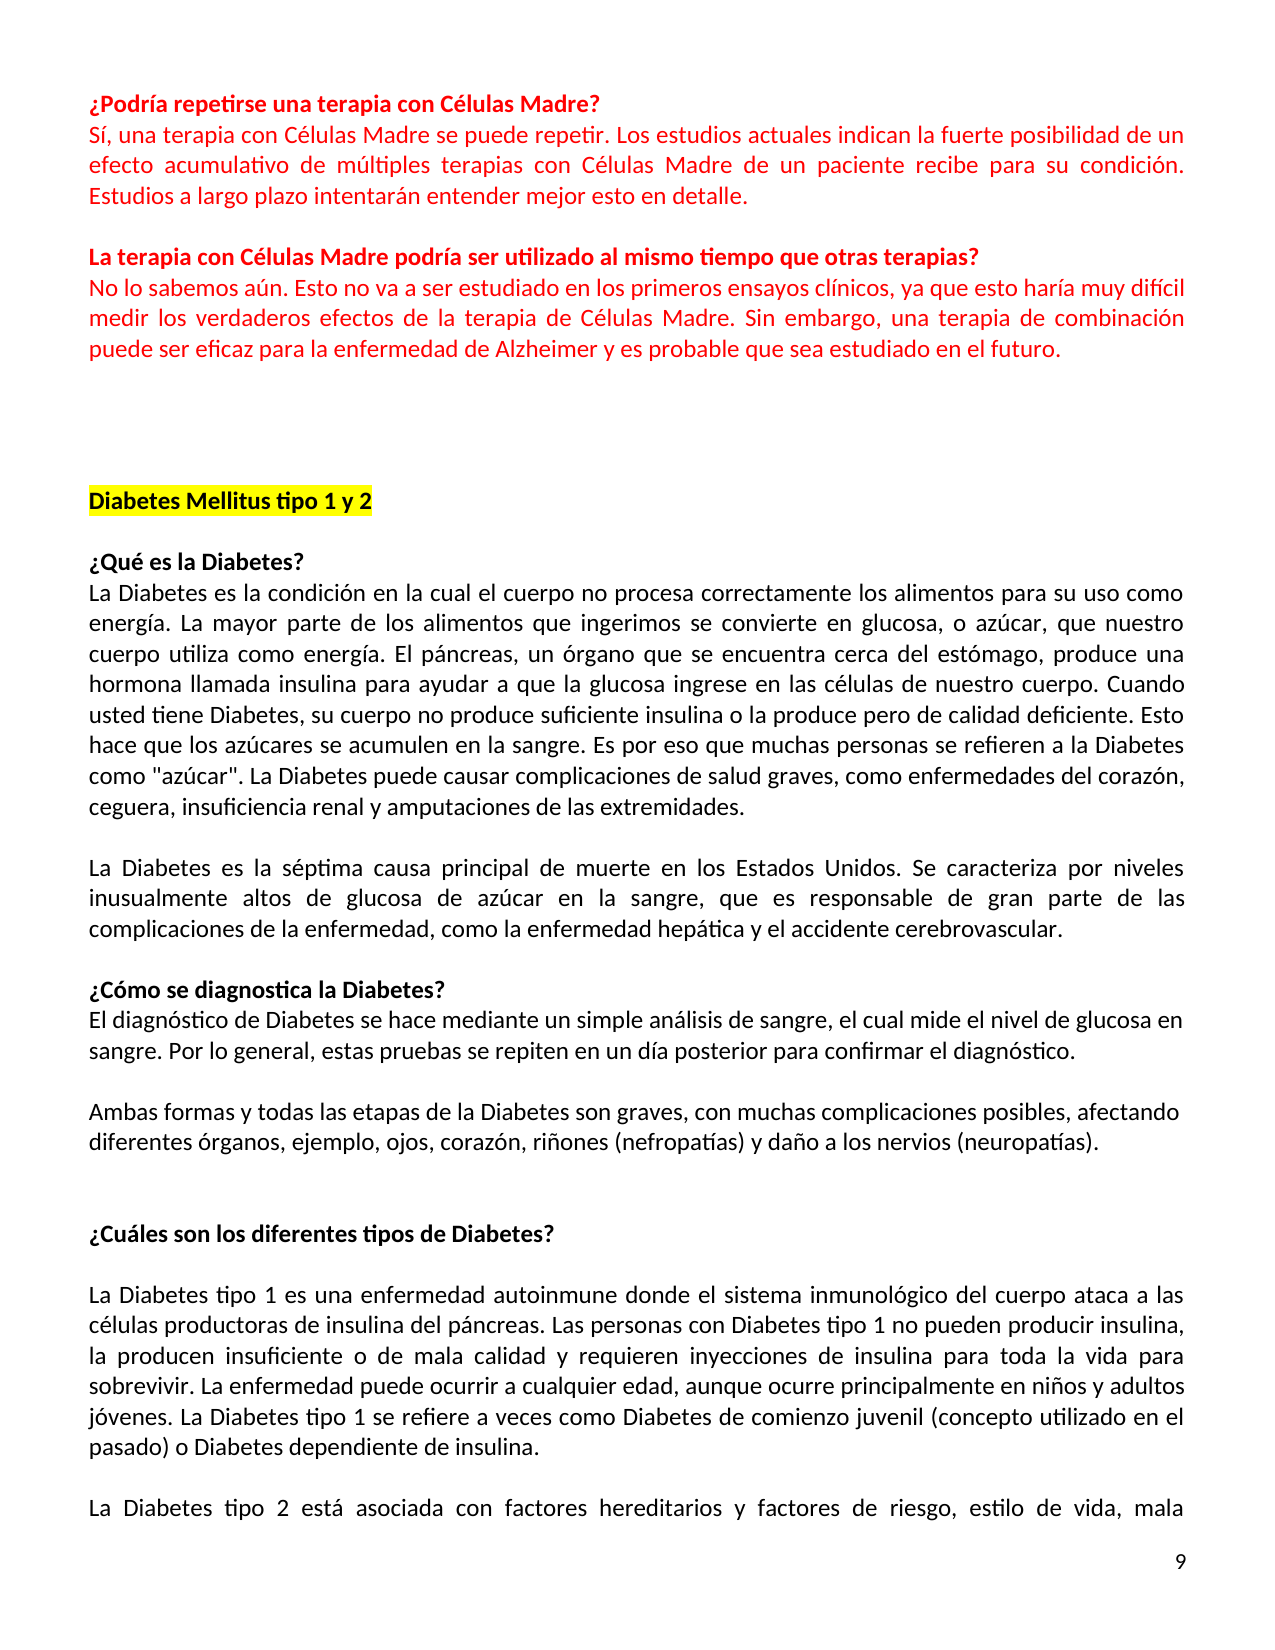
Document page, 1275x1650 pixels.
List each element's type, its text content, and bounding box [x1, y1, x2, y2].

text La Diabetes tipo 1 es una enfermedad autoinmune donde el sistema inmunológico del cuerpo ataca a las células productoras de insulina del páncreas. Las personas con Diabetes tipo 1 no pueden producir insulina, la producen insuficiente o de mala calidad y requieren inyecciones de insulina para toda la vida para sobrevivir. La enfermedad puede ocurrir a cualquier edad, aunque ocurre principalmente en niños y adultos jóvenes. La Diabetes tipo 1 se refiere a veces como Diabetes de comienzo juvenil (concepto utilizado en el pasado) o Diabetes dependiente de insulina. [89, 1248, 1186, 1462]
text ¿Qué es la Diabetes? [89, 546, 1186, 577]
text La Diabetes tipo 2 está asociada con factores hereditarios y factores de riesgo, estilo de vida, mala [89, 1462, 1186, 1523]
text La Diabetes es la condición en la cual el cuerpo no procesa correctamente los alimentos para su uso como energía. La mayor parte de los alimentos que ingerimos se convierte en glucosa, o azúcar, que nuestro cuerpo utiliza como energía. El páncreas, un órgano que se encuentra cerca del estómago, produce una hormona llamada insulina para ayudar a que la glucosa ingrese en las células de nuestro cuerpo. Cuando usted tiene Diabetes, su cuerpo no produce suficiente insulina o la produce pero de calidad deficiente. Esto hace que los azúcares se acumulen en la sangre. Es por eso que muchas personas se refieren a la Diabetes como "azúcar". La Diabetes puede causar complicaciones de salud graves, como enfermedades del corazón, ceguera, insuficiencia renal y amputaciones de las extremidades. [89, 577, 1186, 821]
text Diabetes Mellitus tipo 1 y 2 [89, 485, 1186, 516]
text La terapia con Células Madre podría ser utilizado al mismo tiempo que otras terapias? [89, 241, 1186, 272]
text ¿Podría repetirse una terapia con Células Madre? [89, 89, 1186, 119]
text No lo sabemos aún. Esto no va a ser estudiado en los primeros ensayos clínicos, ya que esto haría muy difícil medir los verdaderos efectos de la terapia de Células Madre. Sin embargo, una terapia de combinación puede ser eficaz para la enfermedad de Alzheimer y es probable que sea estudiado en el futuro. [89, 272, 1186, 363]
text Sí, una terapia con Células Madre se puede repetir. Los estudios actuales indican la fuerte posibilidad de un efecto acumulativo de múltiples terapias con Células Madre de un paciente recibe para su condición. Estudios a largo plazo intentarán entender mejor esto en detalle. [89, 119, 1186, 211]
text La Diabetes es la séptima causa principal de muerte en los Estados Unidos. Se caracteriza por niveles inusualmente altos de glucosa de azúcar en la sangre, que es responsable de gran parte de las complicaciones de la enfermedad, como la enfermedad hepática y el accidente cerebrovascular. [89, 821, 1186, 943]
text ¿Cuáles son los diferentes tipos de Diabetes? [89, 1218, 1186, 1248]
text ¿Cómo se diagnostica la Diabetes? El diagnóstico de Diabetes se hace mediante un simple análisis de sangre, el cual mide el nivel de glucosa en sangre. Por lo general, estas pruebas se repiten en un día posterior para confirmar el diagnóstico. Ambas formas y todas las etapas de la Diabetes son graves, con muchas complicaciones posibles, afectando diferentes órganos, ejemplo, ojos, corazón, riñones (nefropatías) y daño a los nervios (neuropatías). [89, 974, 1186, 1157]
